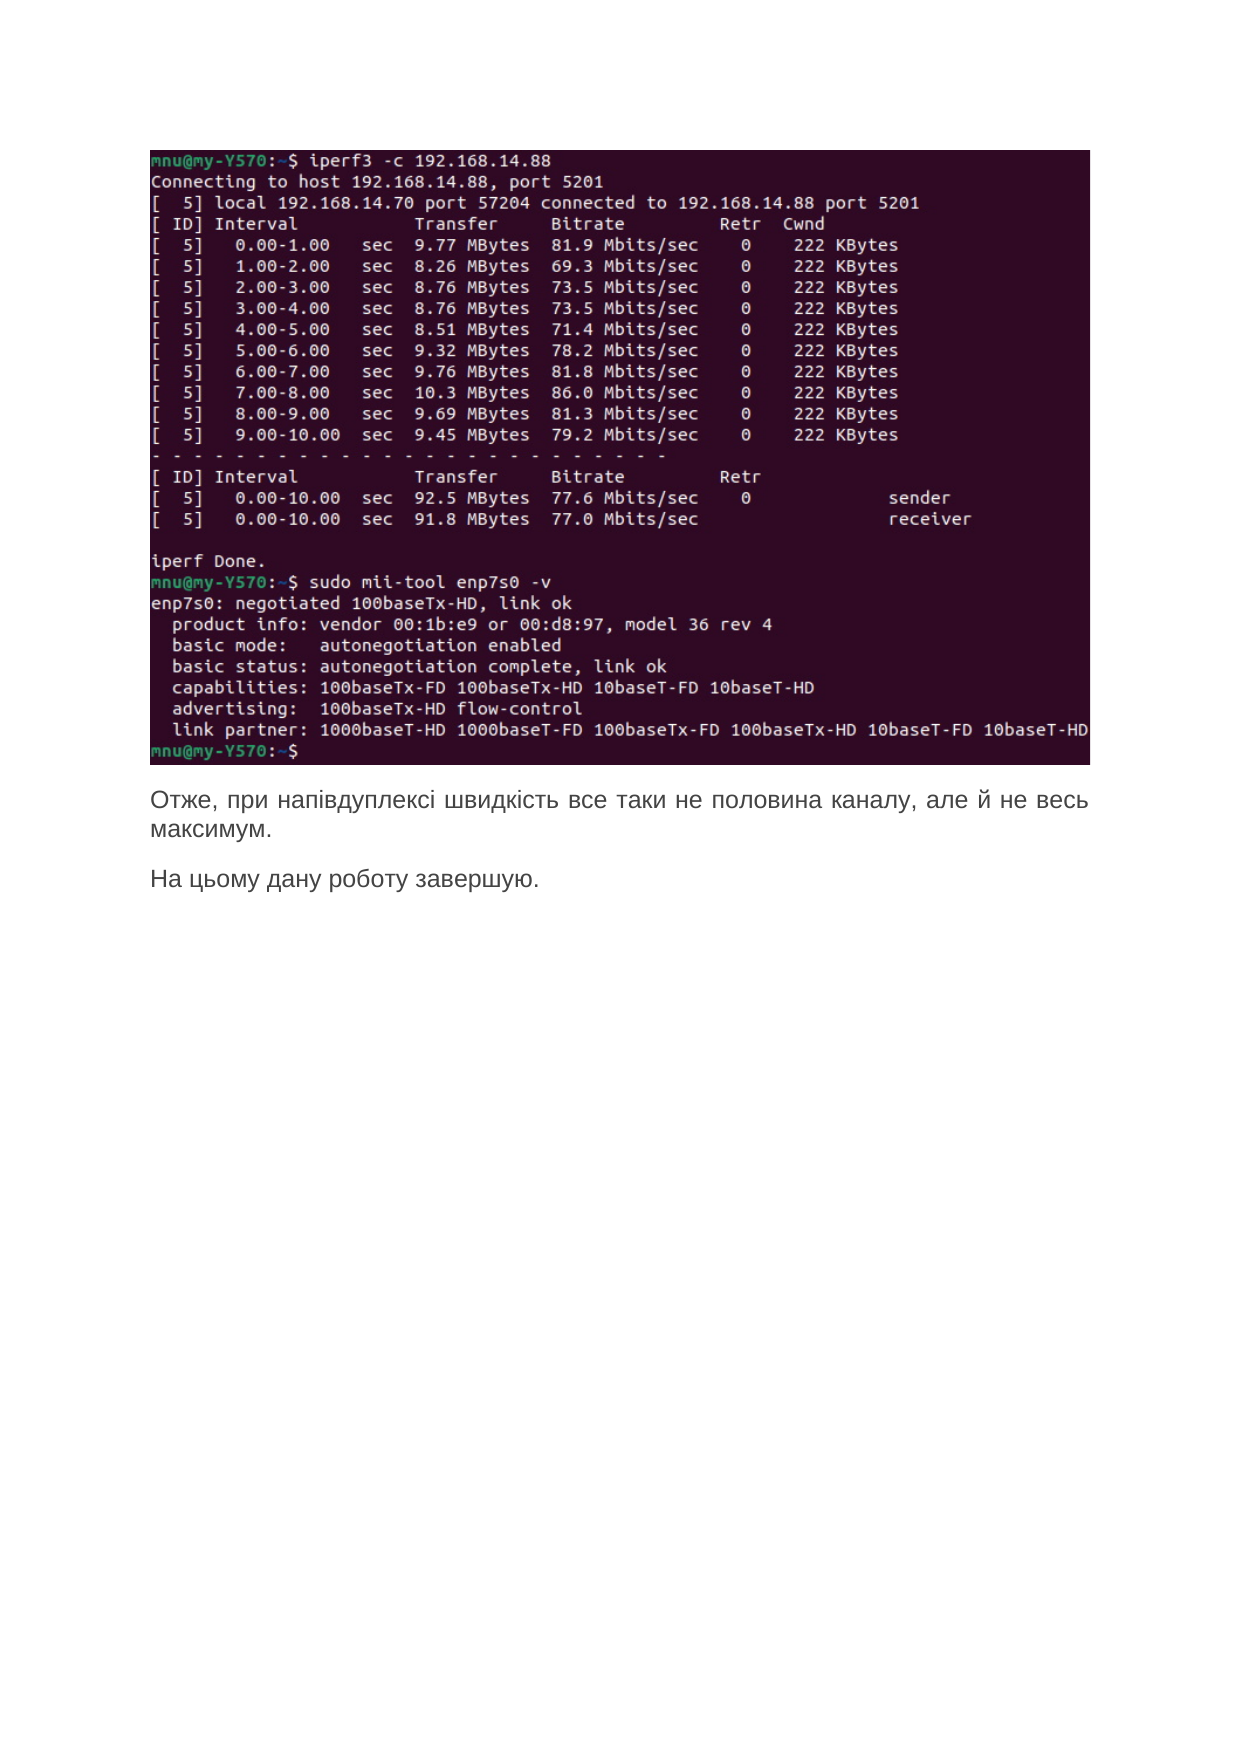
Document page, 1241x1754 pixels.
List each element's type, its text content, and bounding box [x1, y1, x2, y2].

text На цьому дану роботу завершую. [150, 864, 1090, 892]
text Отже, при напівдуплексі швидкість все таки не половина каналу, але й не весь максимум. [150, 785, 1090, 843]
picture [150, 150, 1091, 765]
